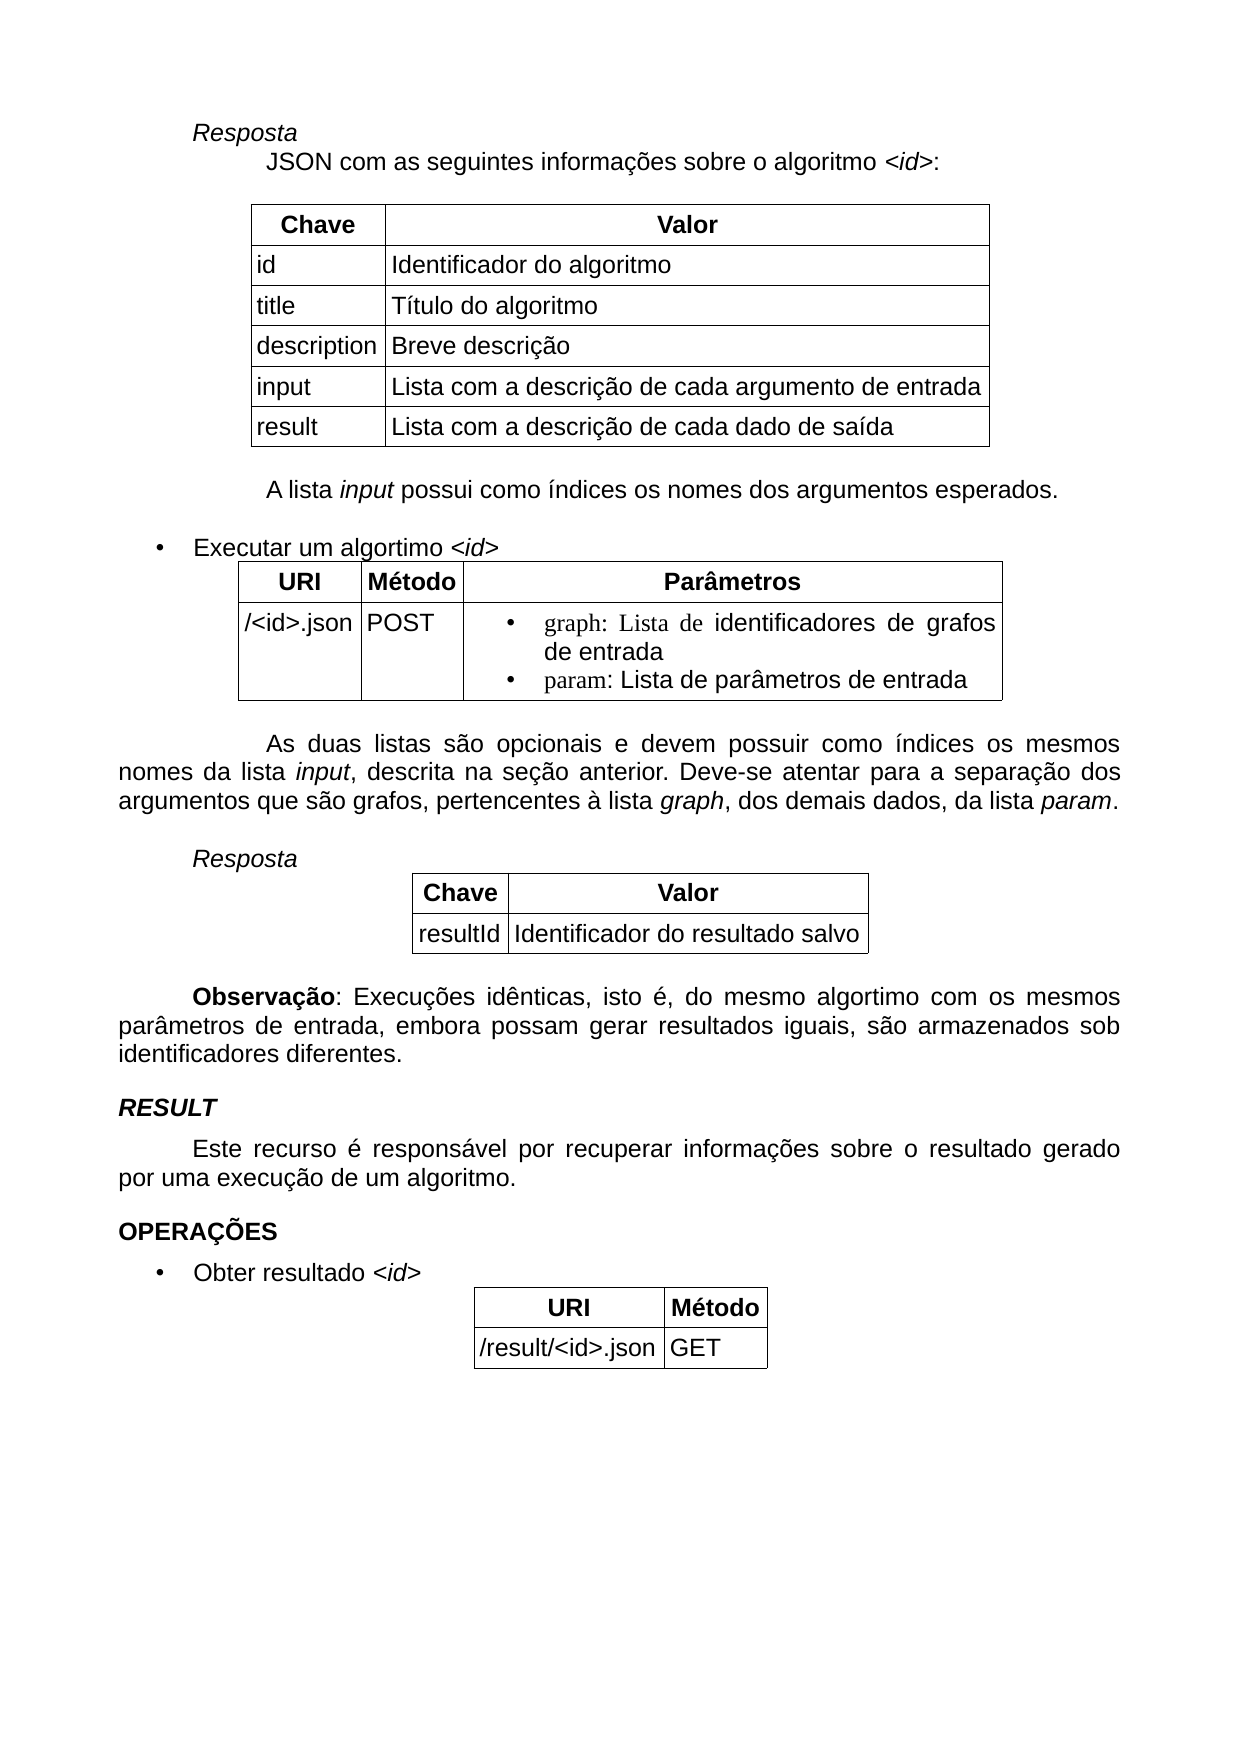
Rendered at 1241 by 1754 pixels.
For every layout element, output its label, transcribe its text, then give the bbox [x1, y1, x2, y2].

table_header Parâmetros [464, 562, 1002, 602]
table_cell Breve descrição [386, 326, 989, 366]
text Resposta [118, 844, 1122, 872]
table_header Método [665, 1288, 767, 1327]
table_cell POST [362, 603, 463, 700]
table_header Valor [509, 874, 868, 913]
table_cell title [252, 286, 385, 325]
text JSON com as seguintes informações sobre o algoritmo <id>: [118, 147, 1122, 176]
table_cell result [252, 407, 385, 446]
table_cell id [252, 246, 385, 285]
table_cell input [252, 367, 385, 406]
table_cell Lista com a descrição de cada dado de saída [386, 407, 989, 446]
table_cell Lista com a descrição de cada argumento de entrada [386, 367, 989, 406]
table_cell Identificador do resultado salvo [509, 914, 868, 953]
table_cell /<id>.json [239, 603, 361, 700]
table_cell Título do algoritmo [386, 286, 989, 325]
table_cell resultId [413, 914, 508, 953]
table_cell description [252, 326, 385, 366]
table_cell GET [665, 1328, 767, 1368]
text A lista input possui como índices os nomes dos argumentos esperados. [118, 475, 1122, 504]
table_header Chave [413, 874, 508, 913]
text Este recurso é responsável por recuperar informações sobre o resultado gerado por uma execução de um algoritmo. [118, 1134, 1122, 1192]
subtitle RESULT [118, 1093, 1122, 1122]
table_header Chave [252, 205, 385, 245]
table_header Método [362, 562, 463, 602]
table_header URI [475, 1288, 664, 1327]
table_header Valor [386, 205, 989, 245]
text Observação: Execuções idênticas, isto é, do mesmo algortimo com os mesmos parâmetros de entrada, embora possam gerar resultados iguais, são armazenados sob identificadores diferentes. [118, 982, 1122, 1068]
table_cell graph: Lista de identificadores de grafos de entrada param: Lista de parâmetros de entrada [464, 603, 1002, 700]
subtitle OPERAÇÕES [118, 1217, 1122, 1246]
list Obter resultado <id> [156, 1258, 1122, 1287]
table_cell /result/<id>.json [475, 1328, 664, 1368]
list Executar um algortimo <id> [156, 533, 1122, 561]
table_header URI [239, 562, 361, 602]
text Resposta [118, 118, 1122, 147]
text As duas listas são opcionais e devem possuir como índices os mesmos nomes da lista input, descrita na seção anterior. Deve-se atentar para a separação dos argumentos que são grafos, pertencentes à lista graph, dos demais dados, da lista param. [118, 729, 1122, 815]
table_cell Identificador do algoritmo [386, 246, 989, 285]
